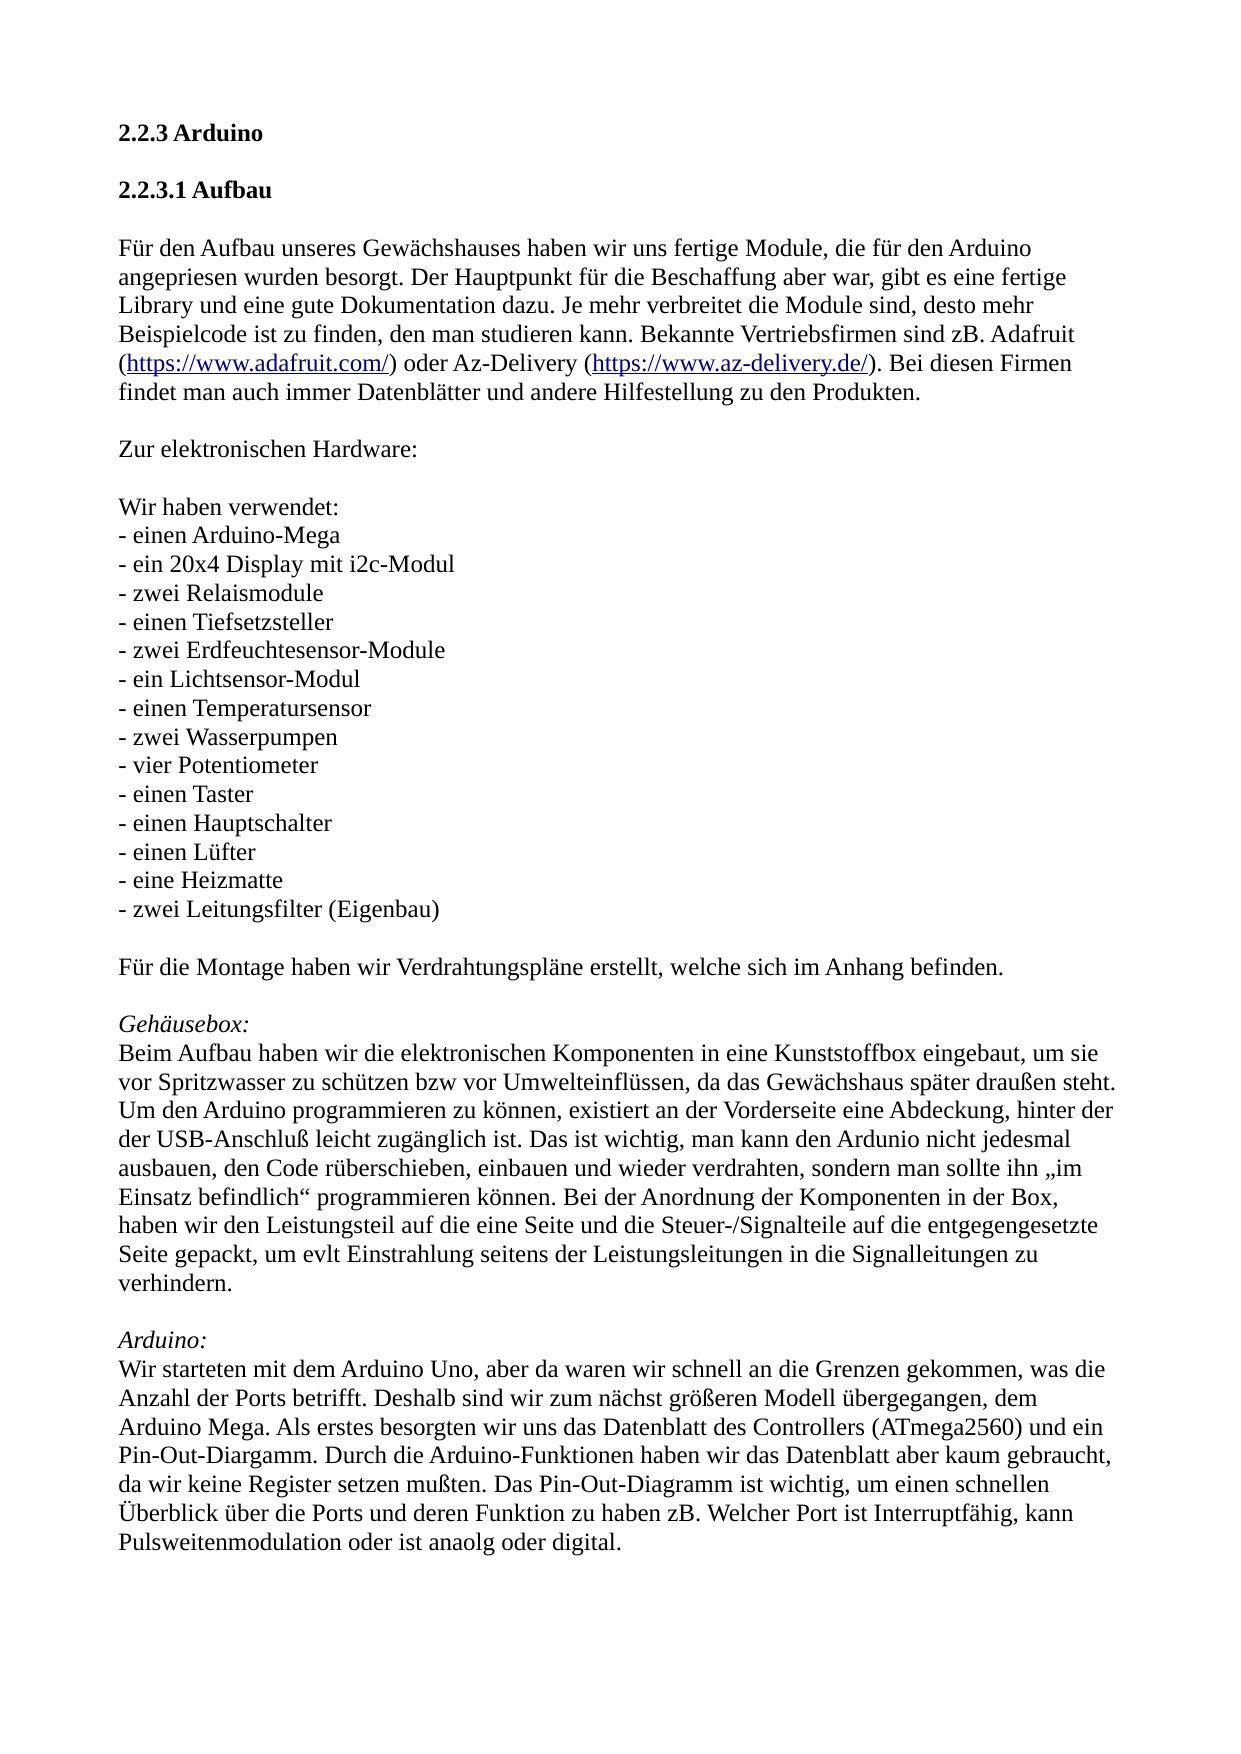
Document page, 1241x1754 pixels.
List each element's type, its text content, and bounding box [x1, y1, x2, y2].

text - einen Hauptschalter [118, 808, 1122, 837]
text Für die Montage haben wir Verdrahtungspläne erstellt, welche sich im Anhang befinden. [118, 952, 1122, 981]
text Zur elektronischen Hardware: [118, 434, 1122, 463]
text - zwei Wasserpumpen [118, 722, 1122, 751]
text - zwei Relaismodule [118, 578, 1122, 607]
text - einen Tiefsetzsteller [118, 607, 1122, 636]
text - einen Lüfter [118, 837, 1122, 866]
text - zwei Leitungsfilter (Eigenbau) [118, 894, 1122, 923]
text - eine Heizmatte [118, 866, 1122, 894]
text - einen Temperatursensor [118, 693, 1122, 722]
text Wir haben verwendet: [118, 492, 1122, 521]
text Wir starteten mit dem Arduino Uno, aber da waren wir schnell an die Grenzen gekommen, was die Anzahl der Ports betrifft. Deshalb sind wir zum nächst größeren Modell übergegangen, dem Arduino Mega. Als erstes besorgten wir uns das Datenblatt des Controllers (ATmega2560) und ein Pin-Out-Diargamm. Durch die Arduino-Funktionen haben wir das Datenblatt aber kaum gebraucht, da wir keine Register setzen mußten. Das Pin-Out-Diagramm ist wichtig, um einen schnellen Überblick über die Ports und deren Funktion zu haben zB. Welcher Port ist Interruptfähig, kann Pulsweitenmodulation oder ist anaolg oder digital. [118, 1354, 1122, 1556]
text - einen Arduino-Mega [118, 521, 1122, 549]
text - ein 20x4 Display mit i2c-Modul [118, 549, 1122, 578]
text - einen Taster [118, 779, 1122, 808]
text 2.2.3 Arduino [118, 118, 1122, 147]
text 2.2.3.1 Aufbau [118, 176, 1122, 204]
text - zwei Erdfeuchtesensor-Module [118, 636, 1122, 664]
text Für den Aufbau unseres Gewächshauses haben wir uns fertige Module, die für den Arduino angepriesen wurden besorgt. Der Hauptpunkt für die Beschaffung aber war, gibt es eine fertige Library und eine gute Dokumentation dazu. Je mehr verbreitet die Module sind, desto mehr Beispielcode ist zu finden, den man studieren kann. Bekannte Vertriebsfirmen sind zB. Adafruit (https://www.adafruit.com/) oder Az-Delivery (https://www.az-delivery.de/). Bei diesen Firmen findet man auch immer Datenblätter und andere Hilfestellung zu den Produkten. [118, 233, 1122, 406]
text - vier Potentiometer [118, 751, 1122, 779]
text - ein Lichtsensor-Modul [118, 664, 1122, 693]
text Arduino: [118, 1326, 1122, 1354]
text Gehäusebox: [118, 1009, 1122, 1038]
text Beim Aufbau haben wir die elektronischen Komponenten in eine Kunststoffbox eingebaut, um sie vor Spritzwasser zu schützen bzw vor Umwelteinflüssen, da das Gewächshaus später draußen steht. Um den Arduino programmieren zu können, existiert an der Vorderseite eine Abdeckung, hinter der der USB-Anschluß leicht zugänglich ist. Das ist wichtig, man kann den Ardunio nicht jedesmal ausbauen, den Code rüberschieben, einbauen und wieder verdrahten, sondern man sollte ihn „im Einsatz befindlich“ programmieren können. Bei der Anordnung der Komponenten in der Box, haben wir den Leistungsteil auf die eine Seite und die Steuer-/Signalteile auf die entgegengesetzte Seite gepackt, um evlt Einstrahlung seitens der Leistungsleitungen in die Signalleitungen zu verhindern. [118, 1038, 1122, 1297]
